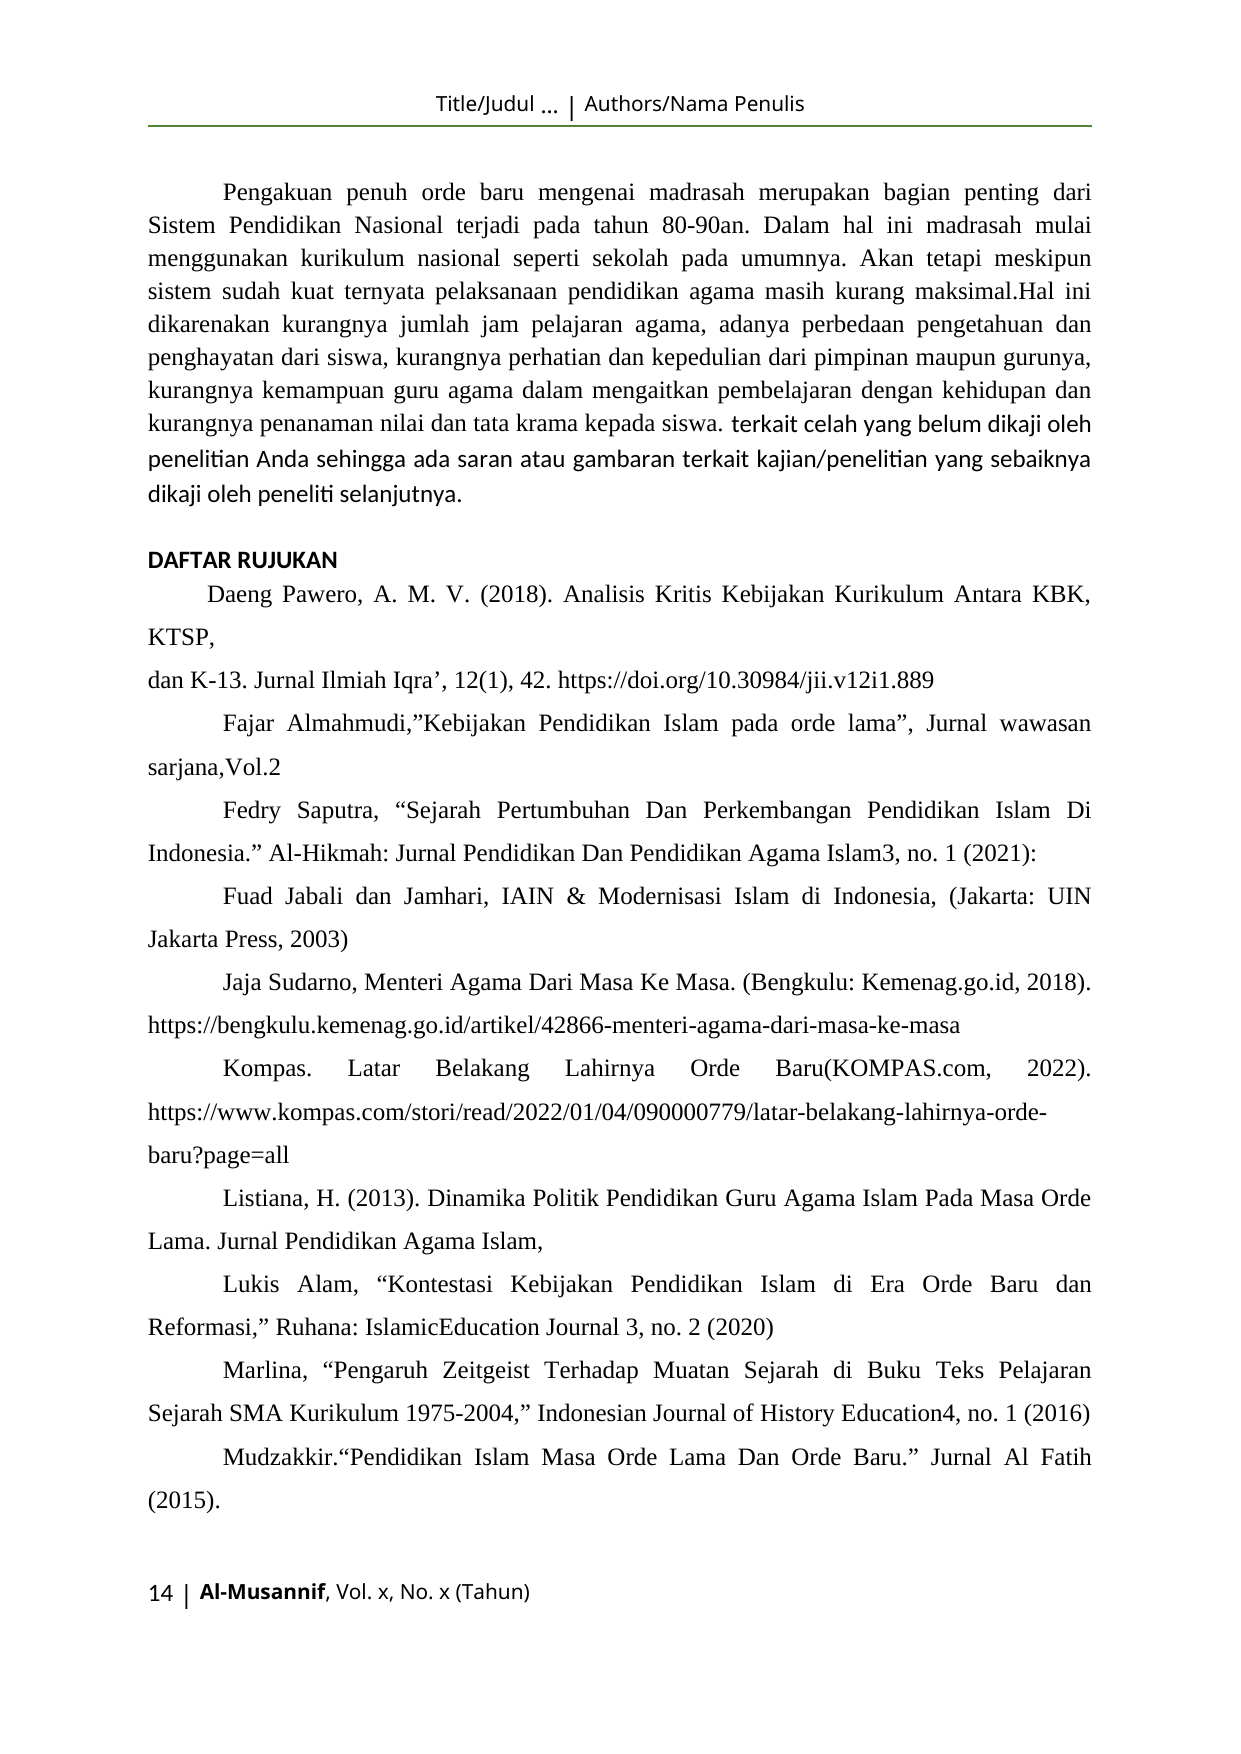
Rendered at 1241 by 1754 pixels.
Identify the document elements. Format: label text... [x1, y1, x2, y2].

subtitle DAFTAR RUJUKAN [148, 544, 1092, 574]
text Jaja Sudarno, Menteri Agama Dari Masa Ke Masa. (Bengkulu: Kemenag.go.id, 2018). https://bengkulu.kemenag.go.id/artikel/42866-menteri-agama-dari-masa-ke-masa [148, 967, 1092, 1039]
text Listiana, H. (2013). Dinamika Politik Pendidikan Guru Agama Islam Pada Masa Orde Lama. Jurnal Pendidikan Agama Islam, [148, 1183, 1092, 1255]
text Fedry Saputra, “Sejarah Pertumbuhan Dan Perkembangan Pendidikan Islam Di Indonesia.” Al-Hikmah: Jurnal Pendidikan Dan Pendidikan Agama Islam3, no. 1 (2021): [148, 795, 1092, 867]
text Daeng Pawero, A. M. V. (2018). Analisis Kritis Kebijakan Kurikulum Antara KBK, KTSP, [148, 579, 1092, 651]
text Marlina, “Pengaruh Zeitgeist Terhadap Muatan Sejarah di Buku Teks Pelajaran Sejarah SMA Kurikulum 1975-2004,” Indonesian Journal of History Education4, no. 1 (2016) [148, 1355, 1092, 1427]
text dan K-13. Jurnal Ilmiah Iqra’, 12(1), 42. https://doi.org/10.30984/jii.v12i1.889 [148, 665, 1092, 694]
text Fajar Almahmudi,”Kebijakan Pendidikan Islam pada orde lama”, Jurnal wawasan sarjana,Vol.2 [148, 708, 1092, 780]
subtitle Pengakuan penuh orde baru mengenai madrasah merupakan bagian penting dari Sistem Pendidikan Nasional terjadi pada tahun 80-90an. Dalam hal ini madrasah mulai menggunakan kurikulum nasional seperti sekolah pada umumnya. Akan tetapi meskipun sistem sudah kuat ternyata pelaksanaan pendidikan agama masih kurang maksimal.Hal ini dikarenakan kurangnya jumlah jam pelajaran agama, adanya perbedaan pengetahuan dan penghayatan dari siswa, kurangnya perhatian dan kepedulian dari pimpinan maupun gurunya, kurangnya kemampuan guru agama dalam mengaitkan pembelajaran dengan kehidupan dan kurangnya penanaman nilai dan tata krama kepada siswa. terkait celah yang belum dikaji oleh penelitian Anda sehingga ada saran atau gambaran terkait kajian/penelitian yang sebaiknya dikaji oleh peneliti selanjutnya. [148, 177, 1092, 509]
text Fuad Jabali dan Jamhari, IAIN & Modernisasi Islam di Indonesia, (Jakarta: UIN Jakarta Press, 2003) [148, 881, 1092, 953]
text Kompas. Latar Belakang Lahirnya Orde Baru(KOMPAS.com, 2022). https://www.kompas.com/stori/read/2022/01/04/090000779/latar-belakang-lahirnya-orde-baru?page=all [148, 1053, 1092, 1168]
text Mudzakkir.“Pendidikan Islam Masa Orde Lama Dan Orde Baru.” Jurnal Al Fatih (2015). [148, 1442, 1092, 1513]
text Lukis Alam, “Kontestasi Kebijakan Pendidikan Islam di Era Orde Baru dan Reformasi,” Ruhana: IslamicEducation Journal 3, no. 2 (2020) [148, 1269, 1092, 1341]
